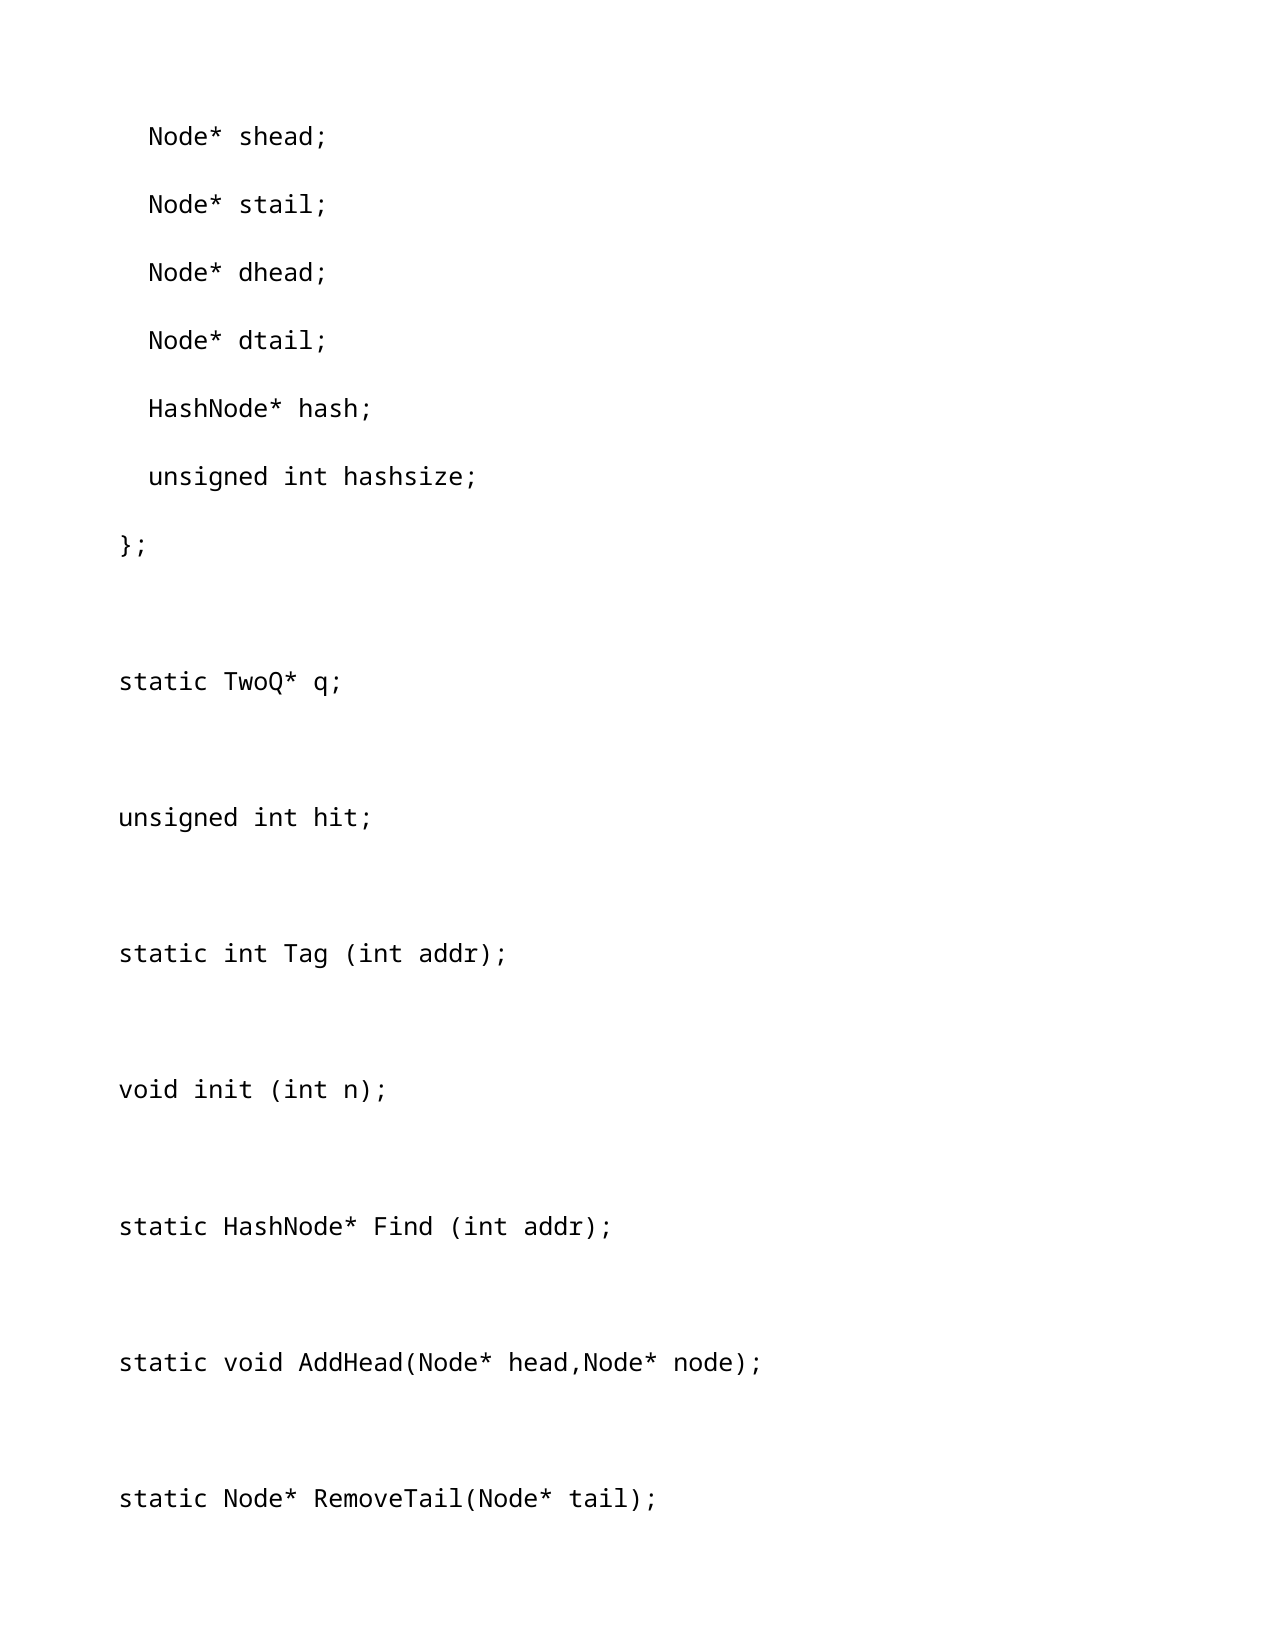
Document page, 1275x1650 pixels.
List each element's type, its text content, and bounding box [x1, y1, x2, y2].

text void init (int n); [118, 1072, 1157, 1106]
text static Node* RemoveTail(Node* tail); [118, 1481, 1157, 1515]
text Node* dtail; [118, 322, 1157, 357]
text static int Tag (int addr); [118, 936, 1157, 970]
text Node* shead; [118, 118, 1157, 152]
text unsigned int hit; [118, 799, 1157, 833]
text HashNode* hash; [118, 391, 1157, 425]
text }; [118, 527, 1157, 561]
text Node* stail; [118, 186, 1157, 220]
text unsigned int hashsize; [118, 459, 1157, 493]
text static TwoQ* q; [118, 663, 1157, 697]
text Node* dhead; [118, 254, 1157, 288]
text static void AddHead(Node* head,Node* node); [118, 1344, 1157, 1378]
text static HashNode* Find (int addr); [118, 1208, 1157, 1242]
